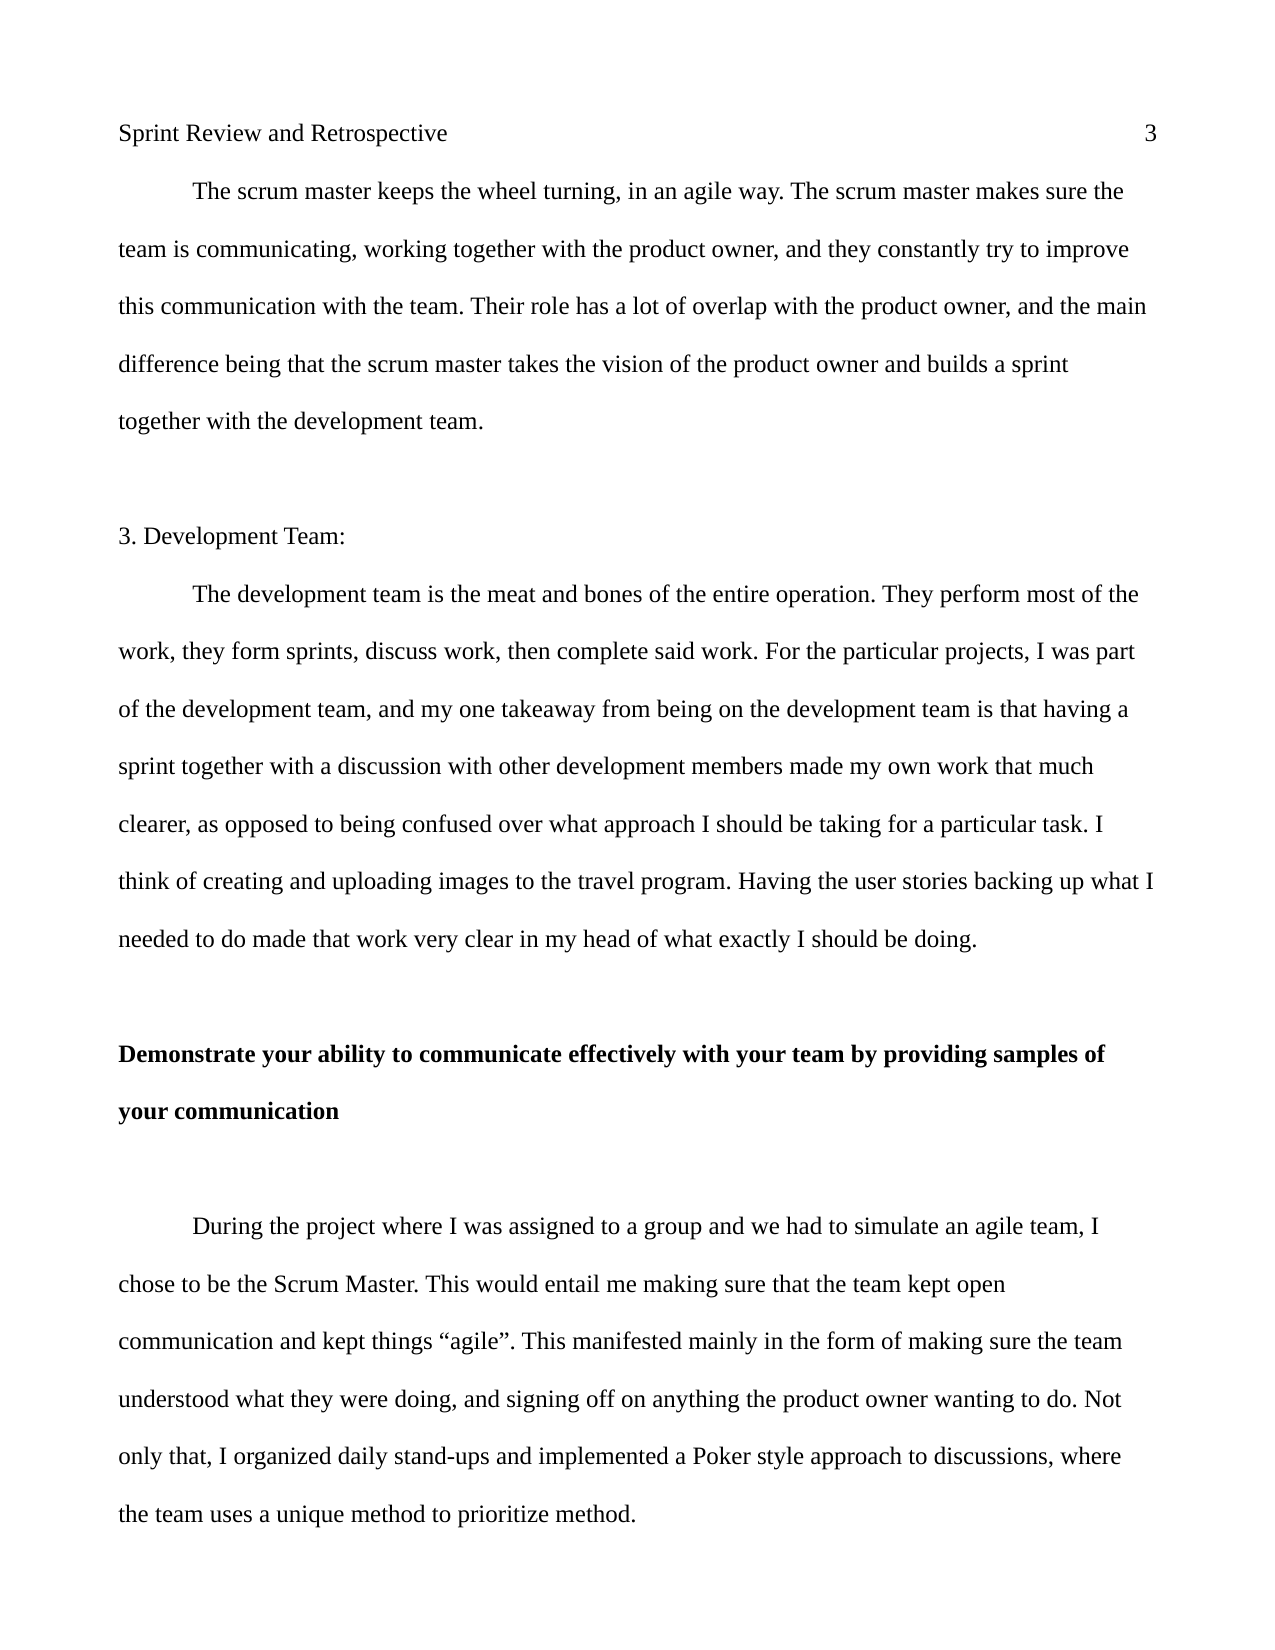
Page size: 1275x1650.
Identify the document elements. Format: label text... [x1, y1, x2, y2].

text The development team is the meat and bones of the entire operation. They perform most of the work, they form sprints, discuss work, then complete said work. For the particular projects, I was part of the development team, and my one takeaway from being on the development team is that having a sprint together with a discussion with other development members made my own work that much clearer, as opposed to being confused over what approach I should be taking for a particular task. I think of creating and uploading images to the travel program. Having the user stories backing up what I needed to do made that work very clear in my head of what exactly I should be doing. [118, 579, 1157, 953]
text The scrum master keeps the wheel turning, in an agile way. The scrum master makes sure the team is communicating, working together with the product owner, and they constantly try to improve this communication with the team. Their role has a lot of overlap with the product owner, and the main difference being that the scrum master takes the vision of the product owner and builds a sprint together with the development team. [118, 176, 1157, 435]
text 3. Development Team: [118, 521, 1157, 550]
text Demonstrate your ability to communicate effectively with your team by providing samples of your communication [118, 1039, 1157, 1125]
text During the project where I was assigned to a group and we had to simulate an agile team, I chose to be the Scrum Master. This would entail me making sure that the team kept open communication and kept things “agile”. This manifested mainly in the form of making sure the team understood what they were doing, and signing off on anything the product owner wanting to do. Not only that, I organized daily stand-ups and implemented a Poker style approach to discussions, where the team uses a unique method to prioritize method. [118, 1211, 1157, 1528]
